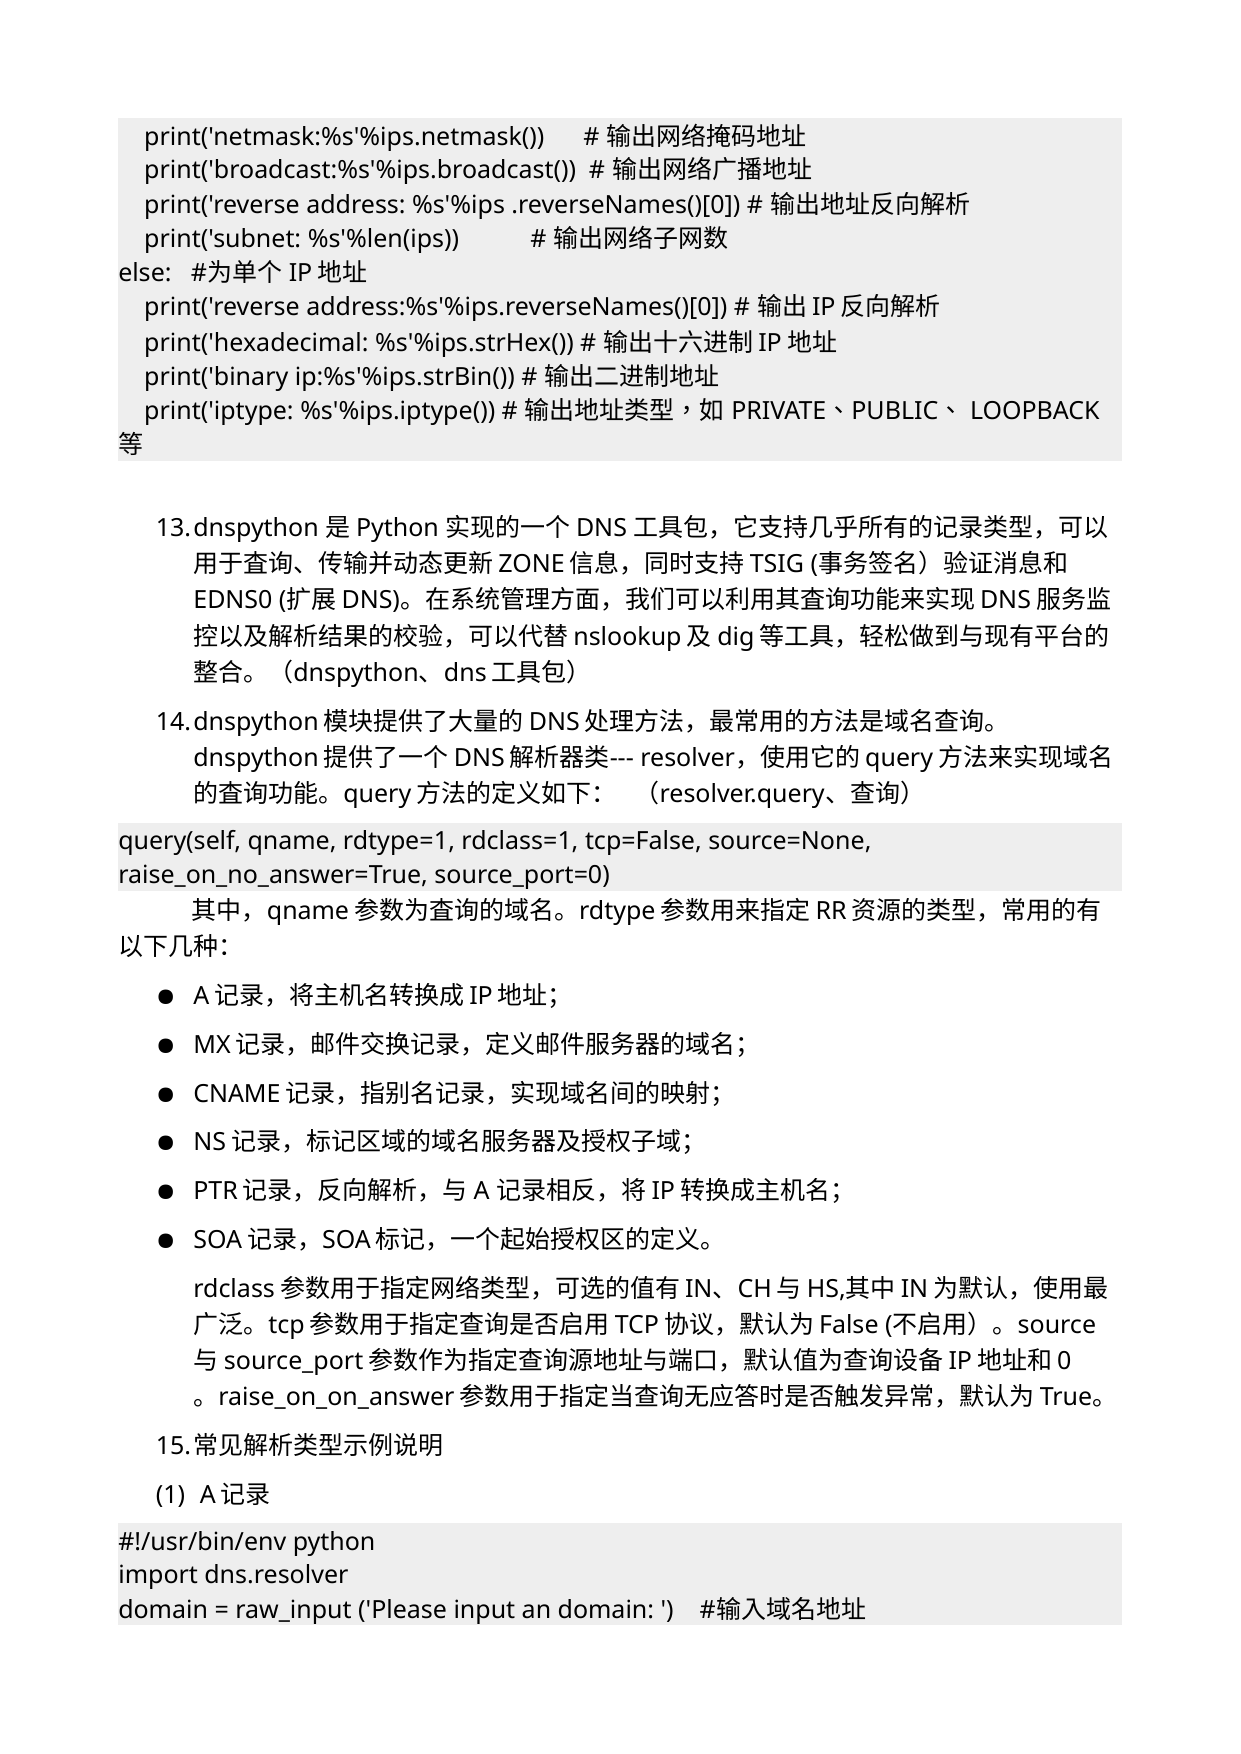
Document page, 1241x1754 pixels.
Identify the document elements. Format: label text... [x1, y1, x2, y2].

list dnspython模块提供了大量的DNS处理方法，最常用的方法是域名查询。dnspython提供了一个DNS解析器类--- resolver，使用它的query方法来实现域名的査询功能。query方法的定义如下： （resolver.query、查询） [156, 701, 1122, 810]
list rdclass参数用于指定网络类型，可选的值有IN、CH与HS,其中IN为默认，使用最广泛。tcp参数用于指定查询是否启用TCP协议，默认为False (不启用）。source与 source_port参数作为指定查询源地址与端口，默认值为查询设备IP地址和0 。raise_on_on_answer参数用于指定当查询无应答时是否触发异常，默认为True。 [156, 1268, 1122, 1413]
list A记录，将主机名转换成IP地址； [156, 976, 1122, 1012]
table_header #!/usr/bin/env python import dns.resolver domain = raw_input ('Please input an domain: ') #输入域名地址 [118, 1523, 1122, 1625]
table_header query(self, qname, rdtype=1, rdclass=1, tcp=False, source=None, raise_on_no_answer=True, source_port=0) [118, 823, 1122, 891]
list CNAME记录，指别名记录，实现域名间的映射； [156, 1073, 1122, 1109]
text 其中，qname参数为査询的域名。rdtype参数用来指定RR资源的类型，常用的有以下几种： [118, 891, 1122, 963]
table_header print('netmask:%s'%ips.netmask()) # 输出网络掩码地址 print('broadcast:%s'%ips.broadcast()) # 输出网络广播地址 print('reverse address: %s'%ips .reverseNames()[0]) # 输出地址反向解析 print('subnet: %s'%len(ips)) # 输出网络子网数 else: #为单个 IP地址 print('reverse address:%s'%ips.reverseNames()[0]) # 输出IP反向解析 print('hexadecimal: %s'%ips.strHex()) # 输出十六进制IP地址 print('binary ip:%s'%ips.strBin()) # 输出二进制地址 print('iptype: %s'%ips.iptype()) # 输出地址类型，如 PRIVATE、PUBLIC、 LOOPBACK 等 [118, 118, 1122, 461]
list 常见解析类型示例说明 [156, 1426, 1122, 1462]
list NS记录，标记区域的域名服务器及授权子域； [156, 1122, 1122, 1158]
list dnspython 是 Python 实现的一个 DNS 工具包，它支持几乎所有的记录类型，可以用于査询、传输并动态更新ZONE信息，同时支持TSIG (事务签名）验证消息和EDNS0 (扩展DNS)。在系统管理方面，我们可以利用其査询功能来实现DNS服务监控以及解析结果的校验，可以代替nslookup及 dig等工具，轻松做到与现有平台的整合。（dnspython、dns工具包） [156, 507, 1122, 689]
list SOA记录，SOA标记，一个起始授权区的定义。 [156, 1219, 1122, 1256]
list A记录 [156, 1474, 1122, 1511]
list MX记录，邮件交换记录，定义邮件服务器的域名； [156, 1024, 1122, 1061]
list PTR记录，反向解析，与 A 记录相反，将 IP转换成主机名； [156, 1171, 1122, 1207]
